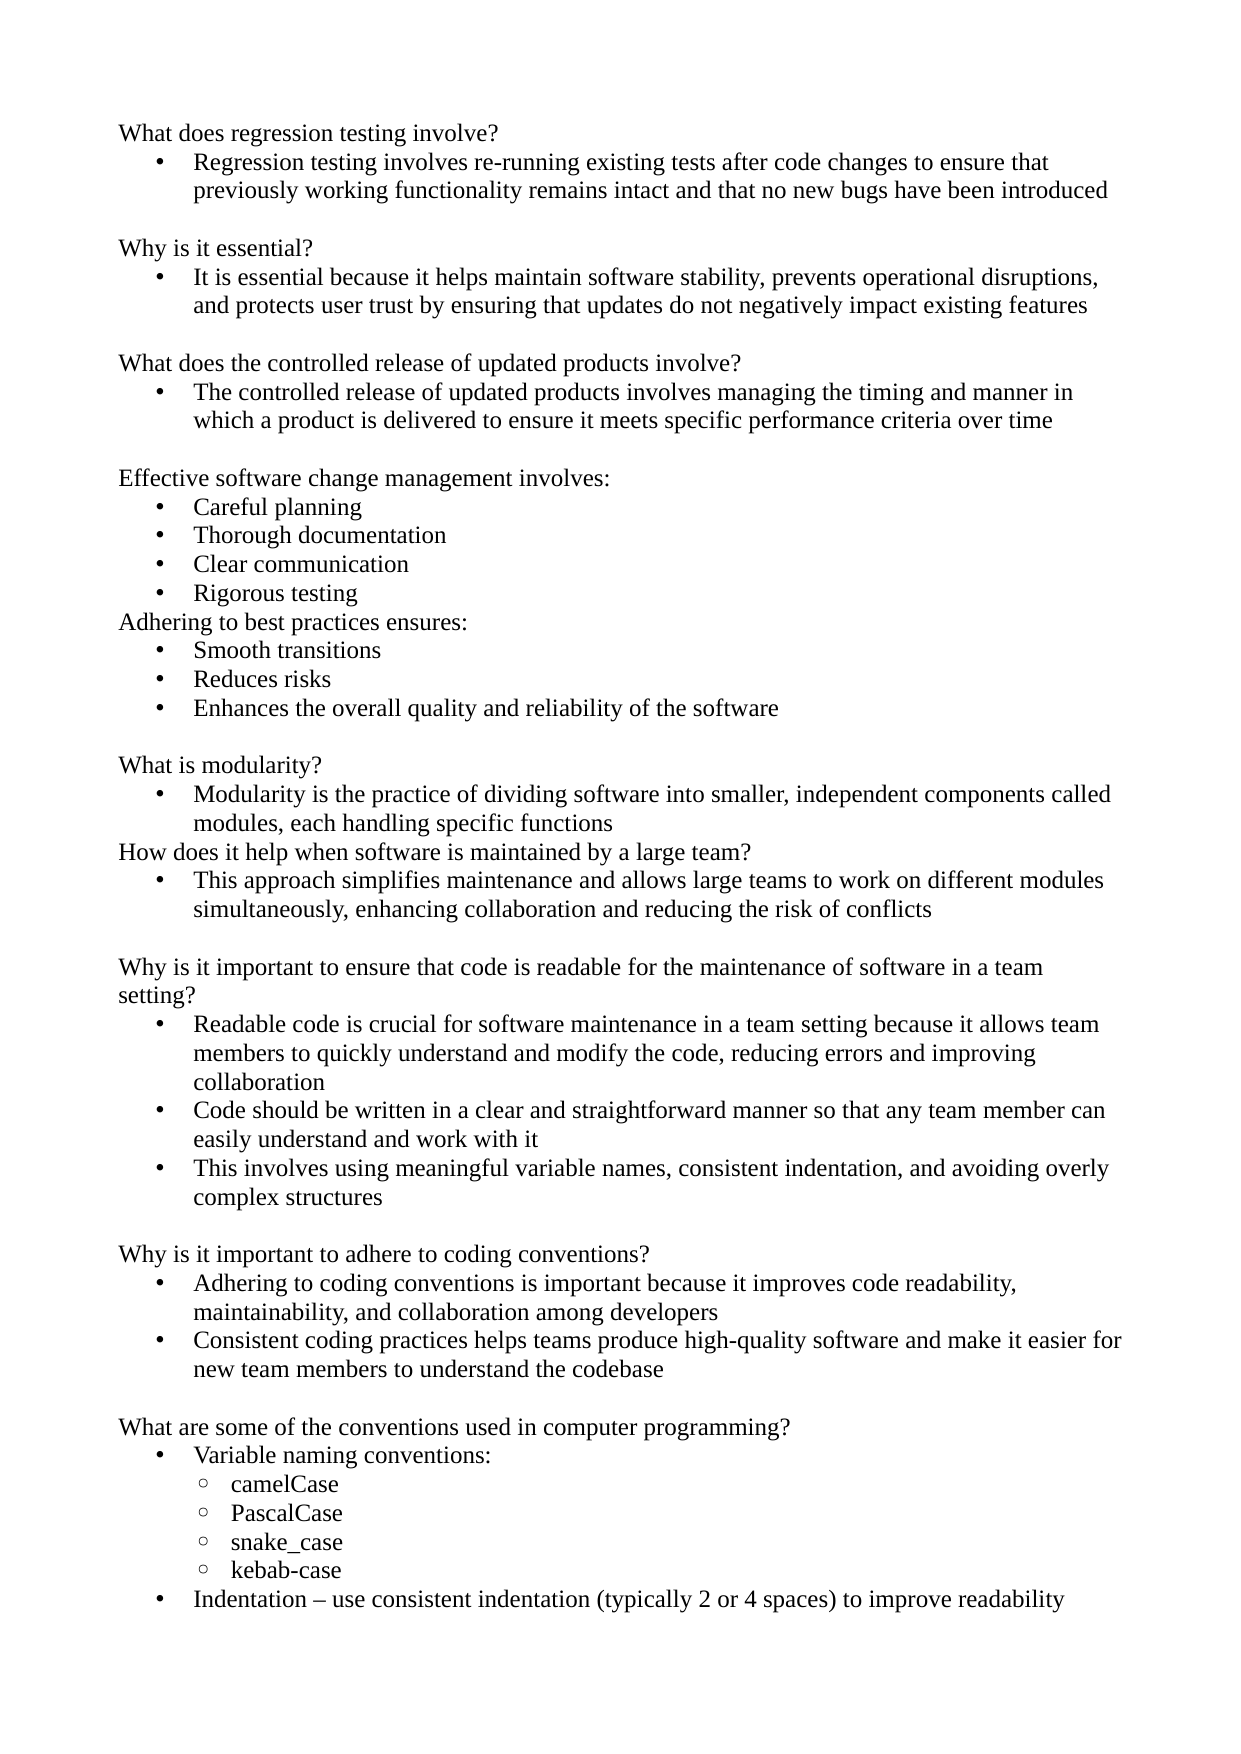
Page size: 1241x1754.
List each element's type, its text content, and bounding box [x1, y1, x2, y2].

text What does regression testing involve? [118, 118, 1122, 147]
list Careful planning [156, 492, 1122, 521]
text What are some of the conventions used in computer programming? [118, 1412, 1122, 1441]
text Why is it important to adhere to coding conventions? [118, 1239, 1122, 1268]
list Reduces risks [156, 664, 1122, 693]
list Modularity is the practice of dividing software into smaller, independent components called modules, each handling specific functions [156, 779, 1122, 837]
list Thorough documentation [156, 521, 1122, 549]
text Why is it important to ensure that code is readable for the maintenance of software in a team setting? [118, 952, 1122, 1009]
list Indentation – use consistent indentation (typically 2 or 4 spaces) to improve readability [156, 1584, 1122, 1613]
list kebab-case [193, 1556, 1122, 1584]
list Clear communication [156, 549, 1122, 578]
list Code should be written in a clear and straightforward manner so that any team member can easily understand and work with it [156, 1096, 1122, 1153]
list PascalCase [193, 1498, 1122, 1527]
list Readable code is crucial for software maintenance in a team setting because it allows team members to quickly understand and modify the code, reducing errors and improving collaboration [156, 1009, 1122, 1096]
list This approach simplifies maintenance and allows large teams to work on different modules simultaneously, enhancing collaboration and reducing the risk of conflicts [156, 866, 1122, 923]
list Consistent coding practices helps teams produce high-quality software and make it easier for new team members to understand the codebase [156, 1326, 1122, 1383]
list snake_case [193, 1527, 1122, 1556]
list This involves using meaningful variable names, consistent indentation, and avoiding overly complex structures [156, 1153, 1122, 1211]
list Rigorous testing [156, 578, 1122, 607]
list Variable naming conventions: [156, 1441, 1122, 1469]
list camelCase [193, 1469, 1122, 1498]
list Regression testing involves re-running existing tests after code changes to ensure that previously working functionality remains intact and that no new bugs have been introduced [156, 147, 1122, 204]
text Adhering to best practices ensures: [118, 607, 1122, 636]
text What does the controlled release of updated products involve? [118, 348, 1122, 377]
text Effective software change management involves: [118, 463, 1122, 492]
list It is essential because it helps maintain software stability, prevents operational disruptions, and protects user trust by ensuring that updates do not negatively impact existing features [156, 262, 1122, 319]
list Adhering to coding conventions is important because it improves code readability, maintainability, and collaboration among developers [156, 1268, 1122, 1326]
text What is modularity? [118, 751, 1122, 779]
text Why is it essential? [118, 233, 1122, 262]
list The controlled release of updated products involves managing the timing and manner in which a product is delivered to ensure it meets specific performance criteria over time [156, 377, 1122, 434]
list Smooth transitions [156, 636, 1122, 664]
list Enhances the overall quality and reliability of the software [156, 693, 1122, 722]
text How does it help when software is maintained by a large team? [118, 837, 1122, 866]
